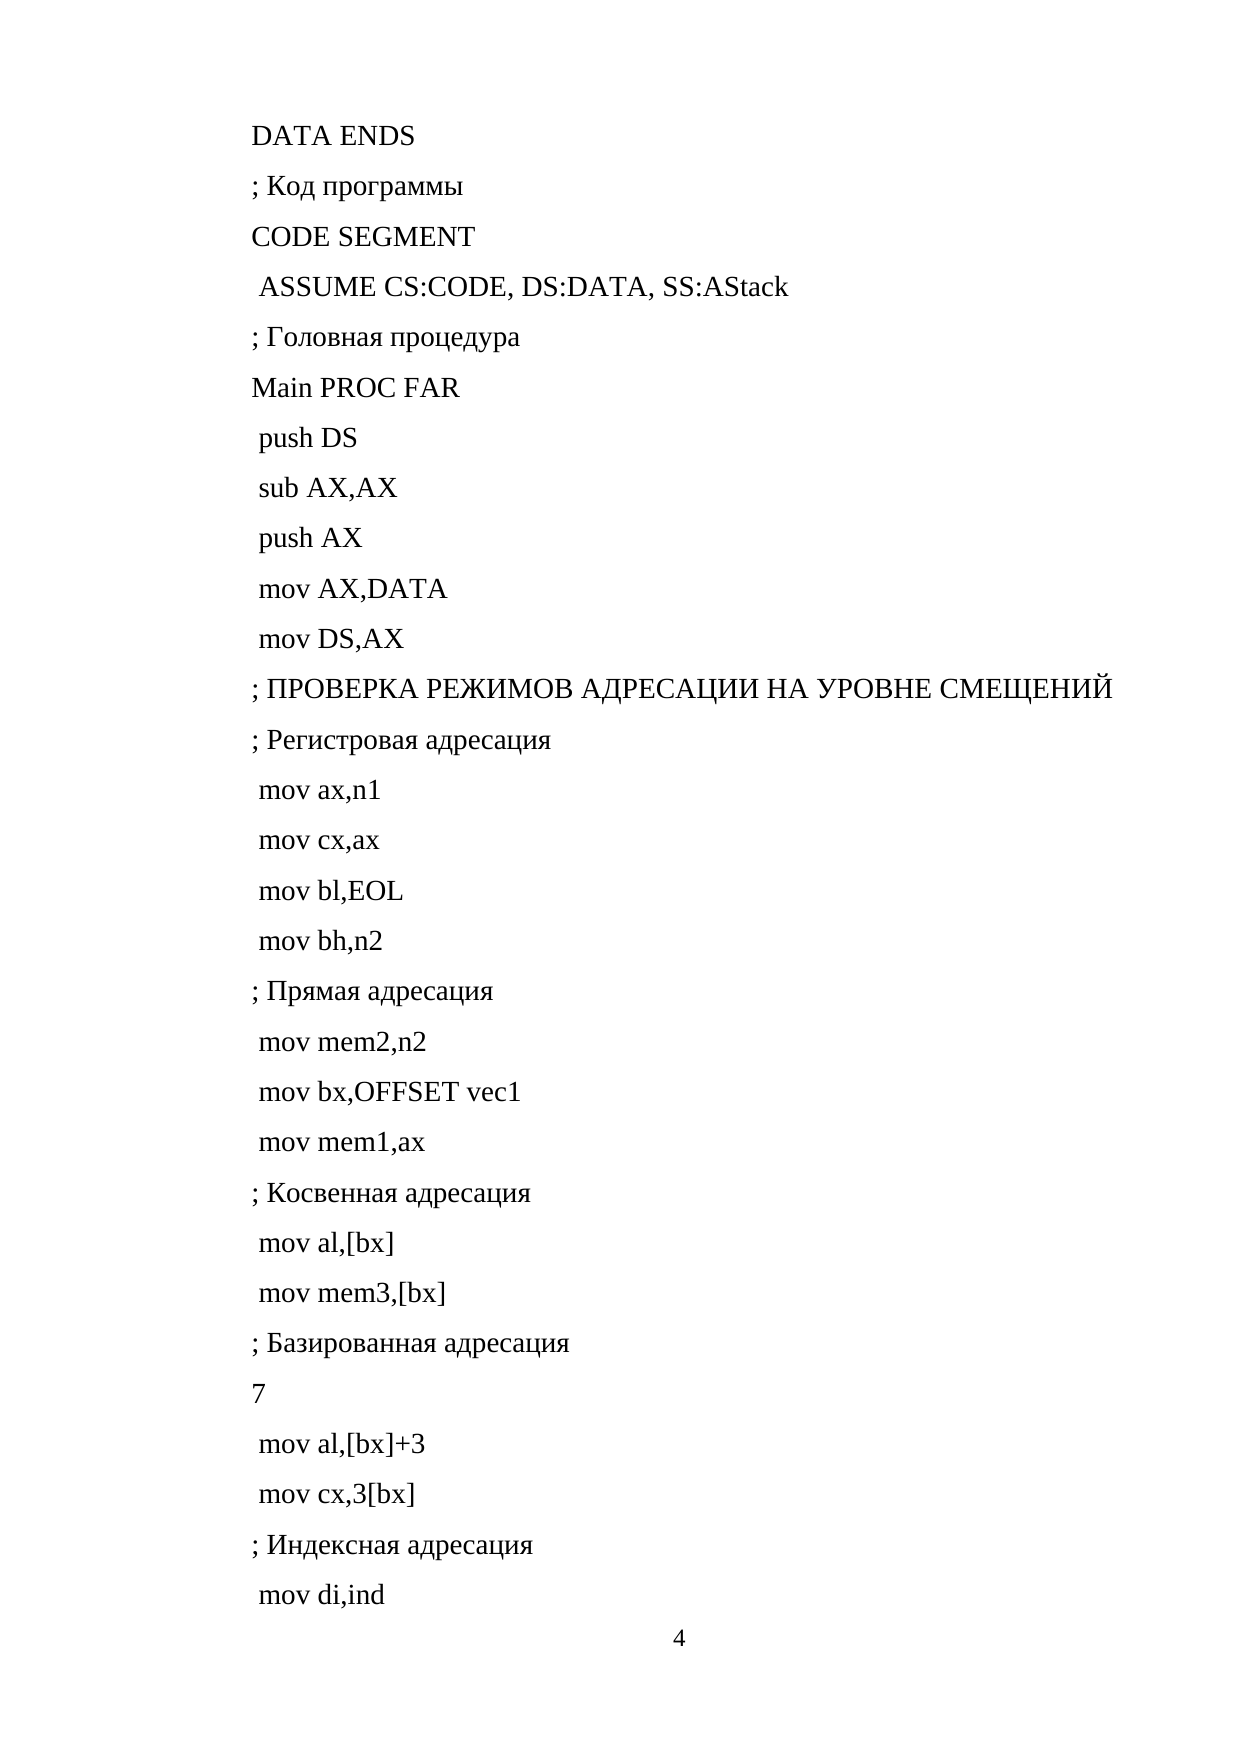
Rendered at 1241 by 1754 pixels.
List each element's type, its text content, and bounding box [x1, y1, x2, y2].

text DATA ENDS [177, 118, 1181, 152]
text mov al,[bx] [177, 1225, 1181, 1258]
text sub AX,AX [177, 470, 1181, 504]
text ; Базированная адресация [177, 1326, 1181, 1359]
text ; Головная процедура [177, 319, 1181, 353]
text mov DS,AX [177, 621, 1181, 655]
text mov di,ind [177, 1577, 1181, 1611]
text ASSUME CS:CODE, DS:DATA, SS:AStack [177, 269, 1181, 303]
text ; ПРОВЕРКА РЕЖИМОВ АДРЕСАЦИИ НА УРОВНЕ СМЕЩЕНИЙ [177, 672, 1181, 705]
text mov ax,n1 [177, 772, 1181, 806]
text ; Косвенная адресация [177, 1175, 1181, 1208]
text mov bh,n2 [177, 923, 1181, 957]
text mov mem3,[bx] [177, 1275, 1181, 1309]
text ; Регистровая адресация [177, 722, 1181, 755]
text ; Прямая адресация [177, 973, 1181, 1007]
text mov mem1,ax [177, 1124, 1181, 1158]
text push AX [177, 521, 1181, 554]
text mov AX,DATA [177, 571, 1181, 604]
text mov al,[bx]+3 [177, 1426, 1181, 1460]
text ; Код программы [177, 168, 1181, 202]
text ; Индексная адресация [177, 1527, 1181, 1560]
text Main PROC FAR [177, 370, 1181, 403]
text mov cx,3[bx] [177, 1477, 1181, 1510]
text mov bx,OFFSET vec1 [177, 1074, 1181, 1108]
text mov cx,ax [177, 822, 1181, 856]
text mov bl,EOL [177, 873, 1181, 906]
text push DS [177, 420, 1181, 453]
text 7 [177, 1376, 1181, 1409]
text CODE SEGMENT [177, 219, 1181, 252]
text mov mem2,n2 [177, 1024, 1181, 1057]
